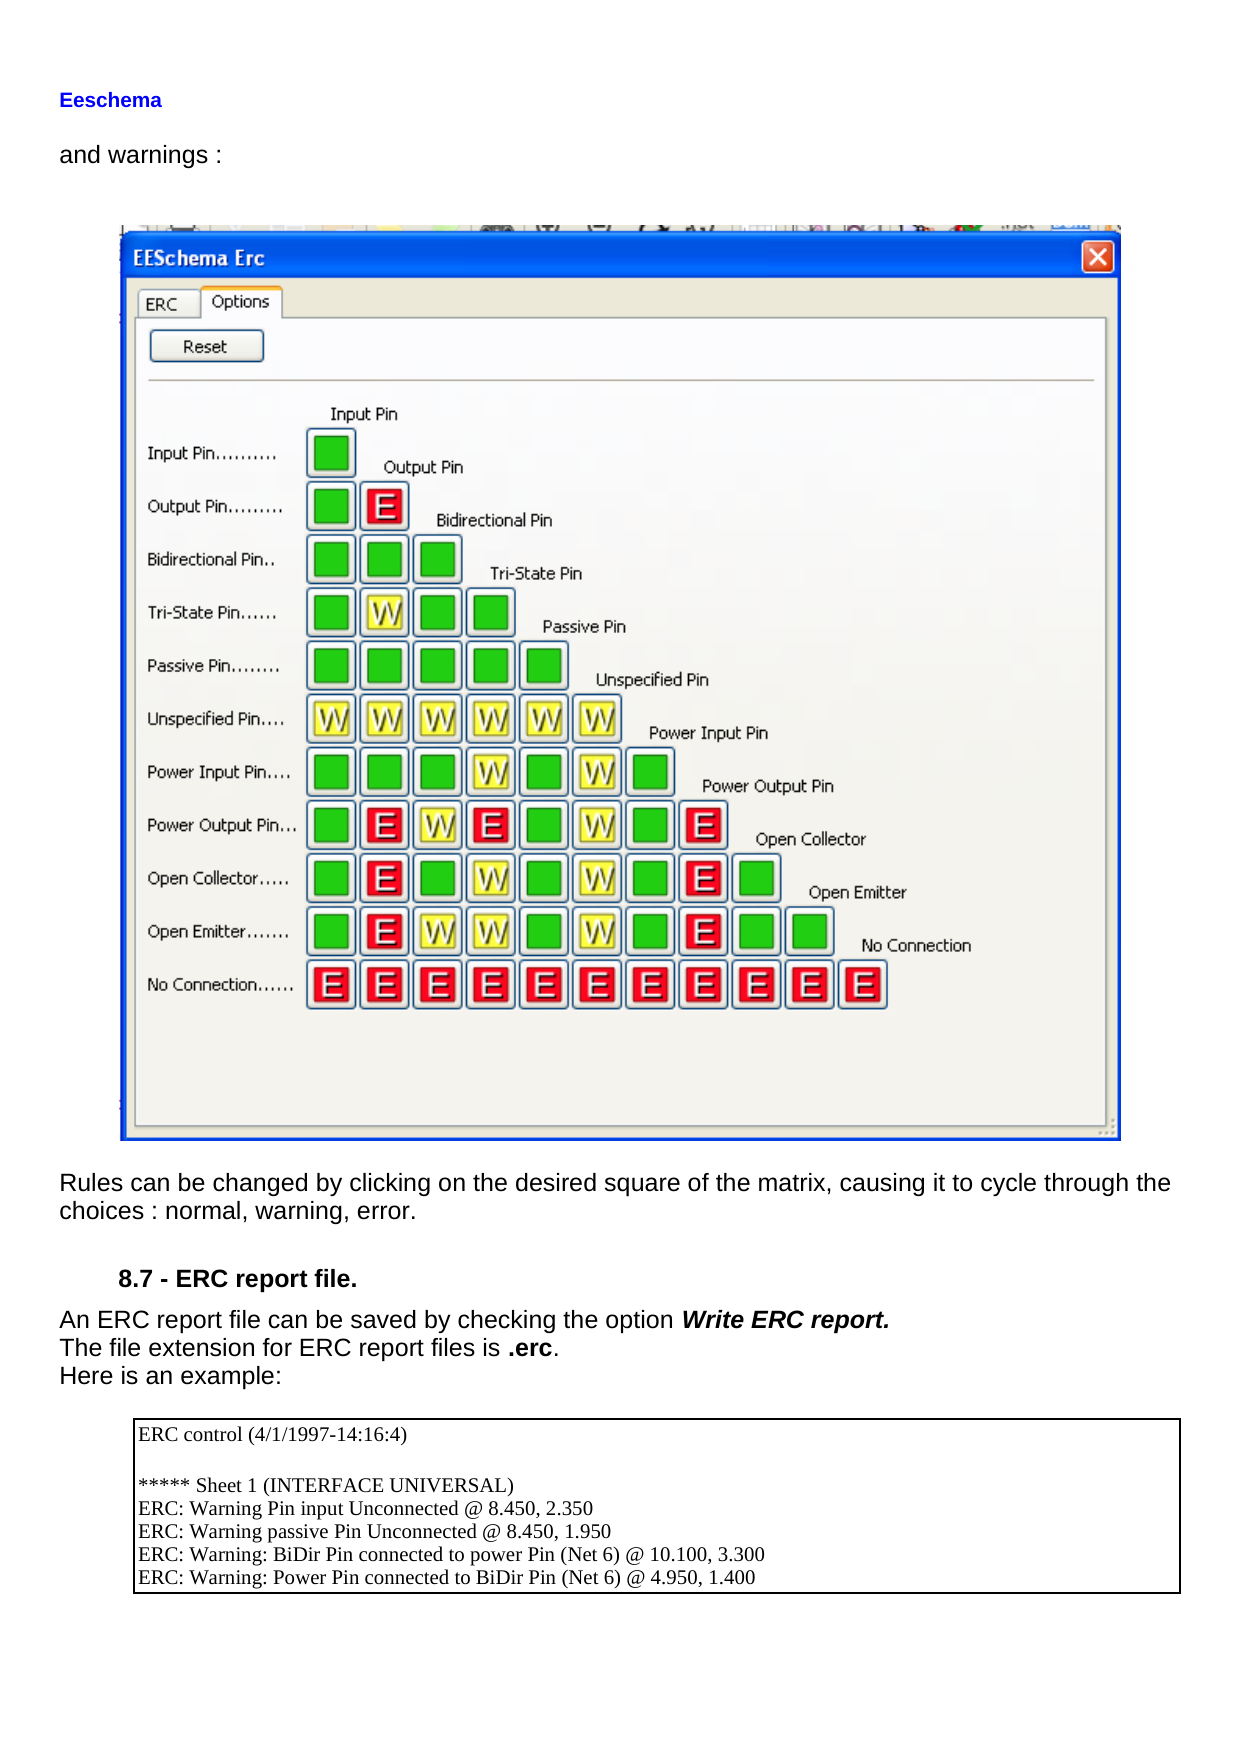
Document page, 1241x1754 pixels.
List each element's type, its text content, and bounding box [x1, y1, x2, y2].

text ERC: Warning Pin input Unconnected @ 8.450, 2.350 [135, 1492, 1179, 1515]
text ERC: Warning: BiDir Pin connected to power Pin (Net 6) @ 10.100, 3.300 [135, 1538, 1179, 1561]
text ***** Sheet 1 (INTERFACE UNIVERSAL) [135, 1469, 1179, 1492]
text and warnings : [59, 141, 1181, 169]
text ERC control (4/1/1997-14:16:4) [135, 1420, 1179, 1446]
text ERC: Warning: Power Pin connected to BiDir Pin (Net 6) @ 4.950, 1.400 [135, 1561, 1179, 1592]
text ERC: Warning passive Pin Unconnected @ 8.450, 1.950 [135, 1515, 1179, 1538]
text Rules can be changed by clicking on the desired square of the matrix, causing it to cycle through the choices : normal, warning, error. [59, 1169, 1181, 1225]
subtitle ERC report file. [118, 1265, 1181, 1293]
text An ERC report file can be saved by checking the option Write ERC report. [59, 1306, 1181, 1333]
picture [119, 225, 1121, 1141]
text The file extension for ERC report files is .erc. [59, 1333, 1181, 1362]
text Here is an example: [59, 1362, 1181, 1389]
